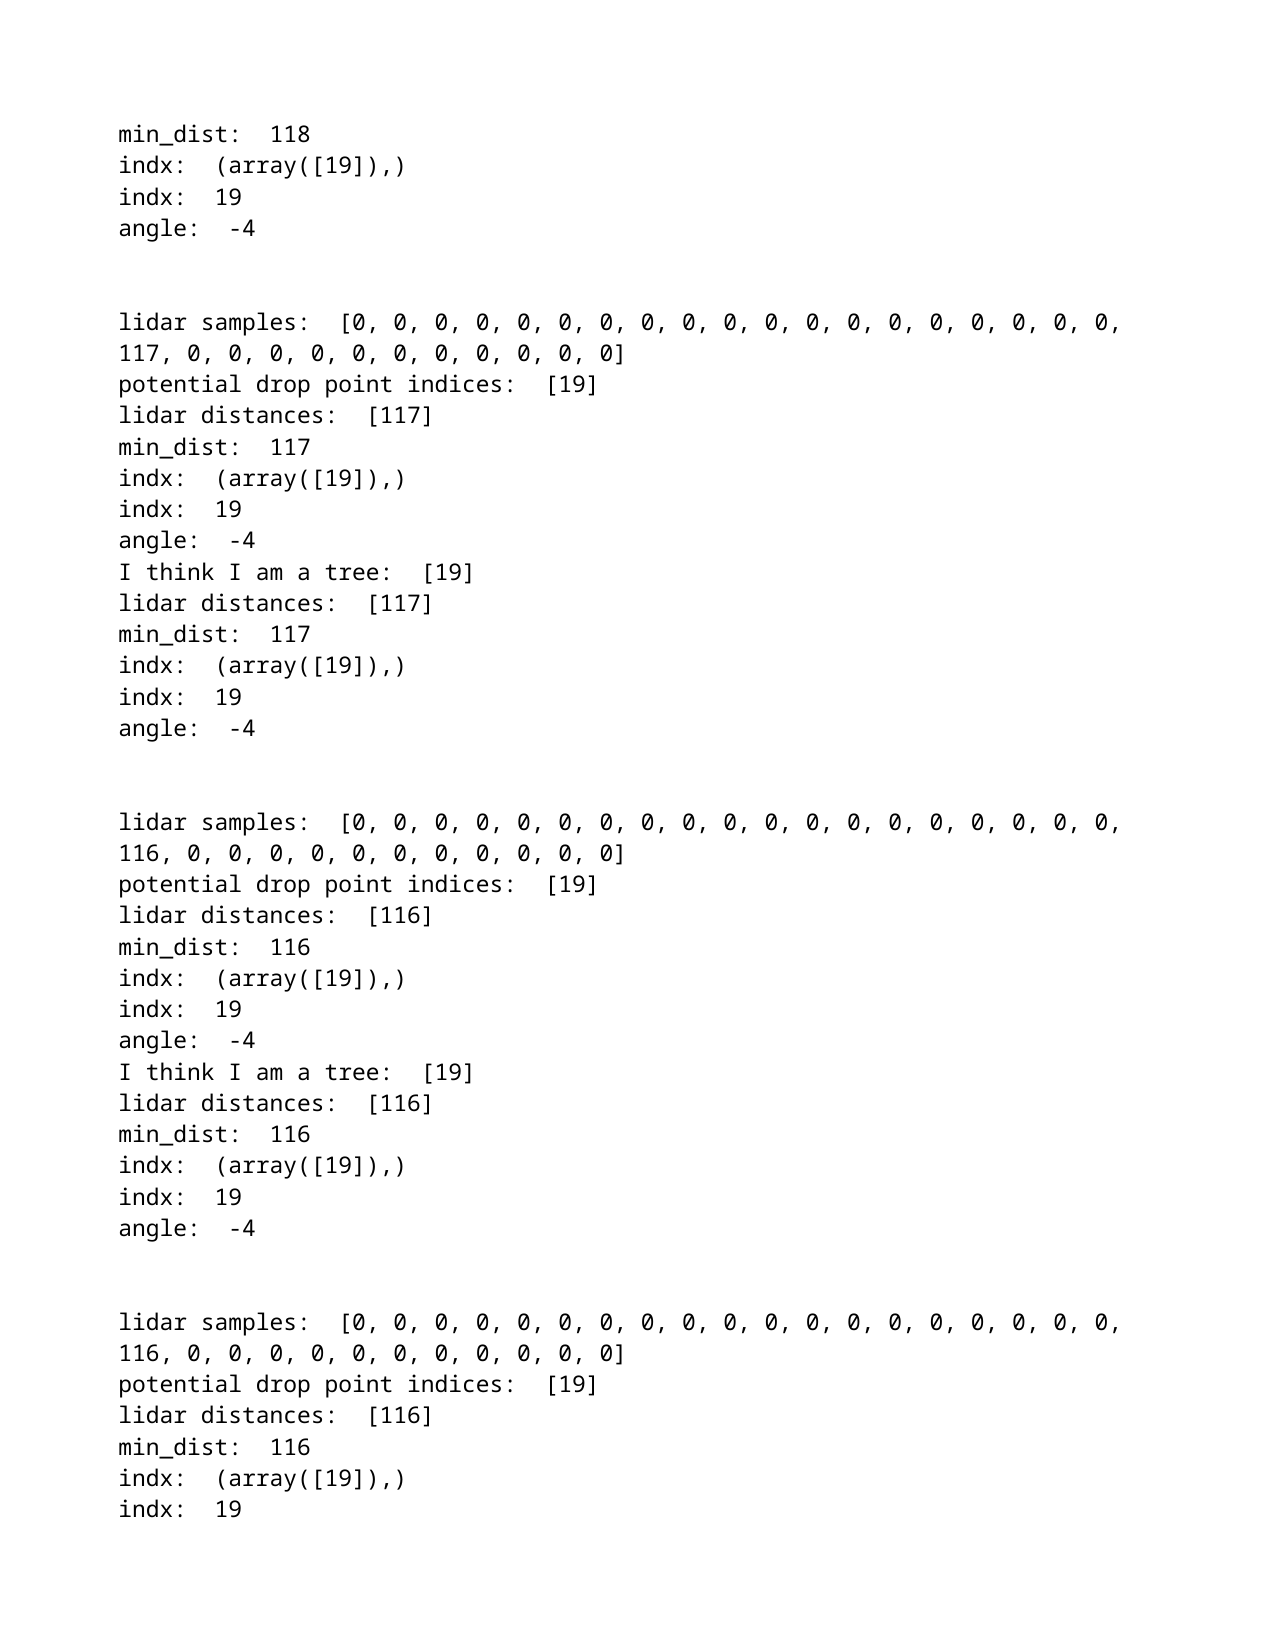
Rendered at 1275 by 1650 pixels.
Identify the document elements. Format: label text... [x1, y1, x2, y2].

text potential drop point indices: [19] [118, 868, 1157, 899]
text lidar distances: [117] [118, 399, 1157, 431]
text min_dist: 116 [118, 1431, 1157, 1462]
text min_dist: 117 [118, 431, 1157, 462]
text indx: (array([19]),) [118, 1149, 1157, 1181]
text angle: -4 [118, 212, 1157, 243]
text min_dist: 118 [118, 118, 1157, 149]
text lidar distances: [117] [118, 587, 1157, 618]
text indx: 19 [118, 493, 1157, 524]
text lidar samples: [0, 0, 0, 0, 0, 0, 0, 0, 0, 0, 0, 0, 0, 0, 0, 0, 0, 0, 0, 116, 0, 0, 0, 0, 0, 0, 0, 0, 0, 0, 0] [118, 806, 1157, 868]
text indx: (array([19]),) [118, 462, 1157, 493]
text indx: (array([19]),) [118, 149, 1157, 181]
text indx: (array([19]),) [118, 649, 1157, 681]
text angle: -4 [118, 524, 1157, 556]
text lidar samples: [0, 0, 0, 0, 0, 0, 0, 0, 0, 0, 0, 0, 0, 0, 0, 0, 0, 0, 0, 117, 0, 0, 0, 0, 0, 0, 0, 0, 0, 0, 0] [118, 306, 1157, 368]
text I think I am a tree: [19] [118, 1056, 1157, 1087]
text lidar distances: [116] [118, 1399, 1157, 1431]
text indx: 19 [118, 1181, 1157, 1212]
text angle: -4 [118, 712, 1157, 743]
text min_dist: 116 [118, 1118, 1157, 1149]
text lidar distances: [116] [118, 899, 1157, 931]
text lidar distances: [116] [118, 1087, 1157, 1118]
text indx: 19 [118, 181, 1157, 212]
text angle: -4 [118, 1024, 1157, 1056]
text indx: 19 [118, 1493, 1157, 1524]
text indx: 19 [118, 681, 1157, 712]
text angle: -4 [118, 1212, 1157, 1243]
text indx: (array([19]),) [118, 1462, 1157, 1493]
text min_dist: 116 [118, 931, 1157, 962]
text potential drop point indices: [19] [118, 1368, 1157, 1399]
text lidar samples: [0, 0, 0, 0, 0, 0, 0, 0, 0, 0, 0, 0, 0, 0, 0, 0, 0, 0, 0, 116, 0, 0, 0, 0, 0, 0, 0, 0, 0, 0, 0] [118, 1306, 1157, 1368]
text potential drop point indices: [19] [118, 368, 1157, 399]
text min_dist: 117 [118, 618, 1157, 649]
text indx: 19 [118, 993, 1157, 1024]
text indx: (array([19]),) [118, 962, 1157, 993]
text I think I am a tree: [19] [118, 556, 1157, 587]
